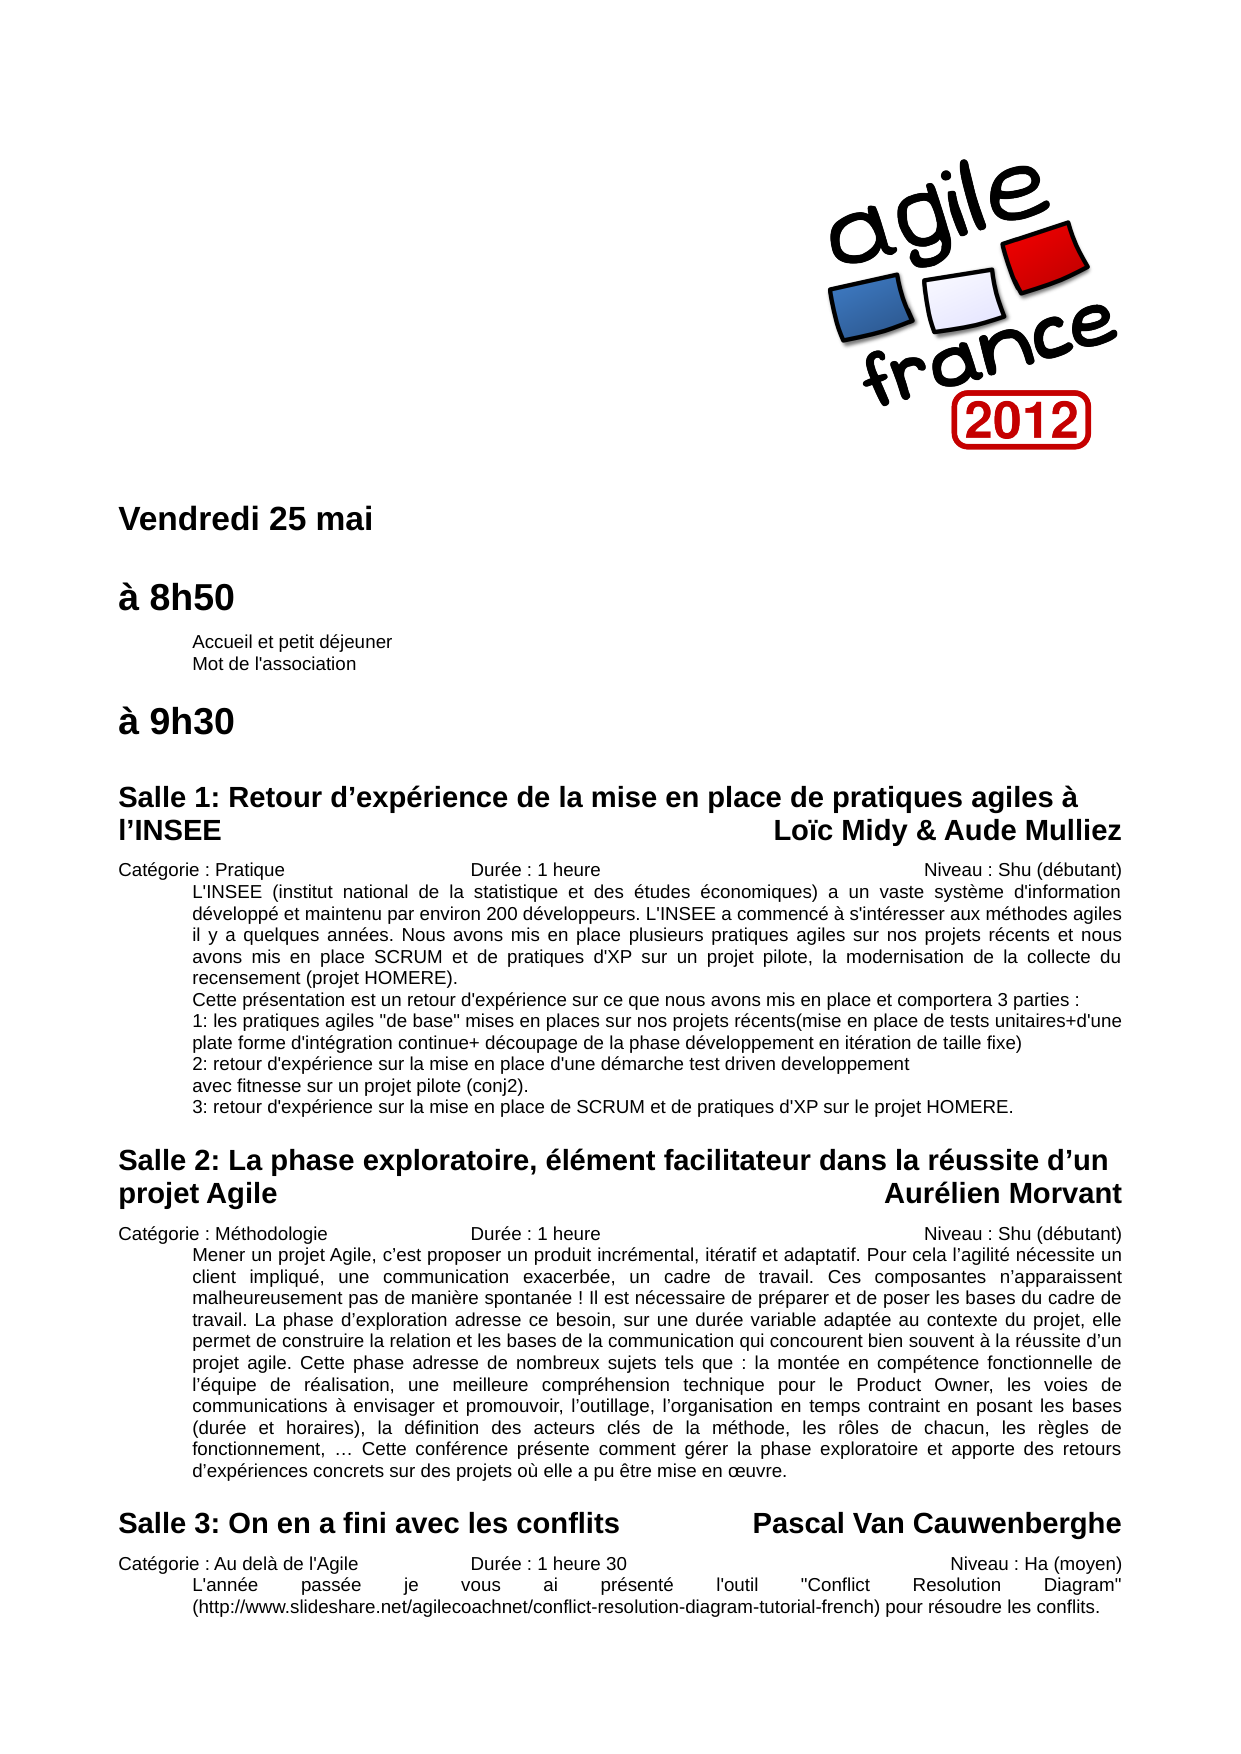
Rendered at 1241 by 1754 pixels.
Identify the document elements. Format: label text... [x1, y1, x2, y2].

text Mot de l'association [192, 652, 1122, 674]
text avec fitnesse sur un projet pilote (conj2). [192, 1075, 1122, 1096]
subtitle Salle 2: La phase exploratoire, élément facilitateur dans la réussite d’un projet Agile Aurélien Morvant [118, 1143, 1122, 1210]
text Mener un projet Agile, c’est proposer un produit incrémental, itératif et adaptatif. Pour cela l’agilité nécessite un client impliqué, une communication exacerbée, un cadre de travail. Ces composantes n’apparaissent malheureusement pas de manière spontanée ! Il est nécessaire de préparer et de poser les bases du cadre de travail. La phase d’exploration adresse ce besoin, sur une durée variable adaptée au contexte du projet, elle permet de construire la relation et les bases de la communication qui concourent bien souvent à la réussite d’un projet agile. Cette phase adresse de nombreux sujets tels que : la montée en compétence fonctionnelle de l’équipe de réalisation, une meilleure compréhension technique pour le Product Owner, les voies de communications à envisager et promouvoir, l’outillage, l’organisation en temps contraint en posant les bases (durée et horaires), la définition des acteurs clés de la méthode, les rôles de chacun, les règles de fonctionnement, … Cette conférence présente comment gérer la phase exploratoire et apporte des retours d’expériences concrets sur des projets où elle a pu être mise en œuvre. [192, 1244, 1122, 1481]
text Catégorie : Au delà de l'Agile Durée : 1 heure 30 Niveau : Ha (moyen) [118, 1552, 1122, 1574]
text 3: retour d'expérience sur la mise en place de SCRUM et de pratiques d'XP sur le projet HOMERE. [192, 1096, 1122, 1118]
subtitle à 9h30 [118, 699, 1122, 742]
subtitle Vendredi 25 mai [118, 499, 1122, 538]
text Catégorie : Méthodologie Durée : 1 heure Niveau : Shu (débutant) [118, 1222, 1122, 1244]
subtitle à 8h50 [118, 575, 1122, 618]
text 1: les pratiques agiles "de base" mises en places sur nos projets récents(mise en place de tests unitaires+d'une plate forme d'intégration continue+ découpage de la phase développement en itération de taille fixe) [192, 1010, 1122, 1053]
text Catégorie : Pratique Durée : 1 heure Niveau : Shu (débutant) [118, 859, 1122, 881]
picture [803, 143, 1123, 462]
text L'année passée je vous ai présenté l'outil "Conflict Resolution Diagram" (http://www.slideshare.net/agilecoachnet/conflict-resolution-diagram-tutorial-french) pour résoudre les conflits. [192, 1574, 1122, 1617]
subtitle Salle 1: Retour d’expérience de la mise en place de pratiques agiles à l’INSEE Loïc Midy & Aude Mulliez [118, 779, 1122, 847]
text L'INSEE (institut national de la statistique et des études économiques) a un vaste système d'information développé et maintenu par environ 200 développeurs. L'INSEE a commencé à s'intéresser aux méthodes agiles il y a quelques années. Nous avons mis en place plusieurs pratiques agiles sur nos projets récents et nous avons mis en place SCRUM et de pratiques d'XP sur un projet pilote, la modernisation de la collecte du recensement (projet HOMERE). [192, 881, 1122, 988]
subtitle Salle 3: On en a fini avec les conflits Pascal Van Cauwenberghe [118, 1506, 1122, 1540]
text 2: retour d'expérience sur la mise en place d'une démarche test driven developpement [192, 1053, 1122, 1075]
text Cette présentation est un retour d'expérience sur ce que nous avons mis en place et comportera 3 parties : [192, 988, 1122, 1010]
text Accueil et petit déjeuner [192, 631, 1122, 652]
